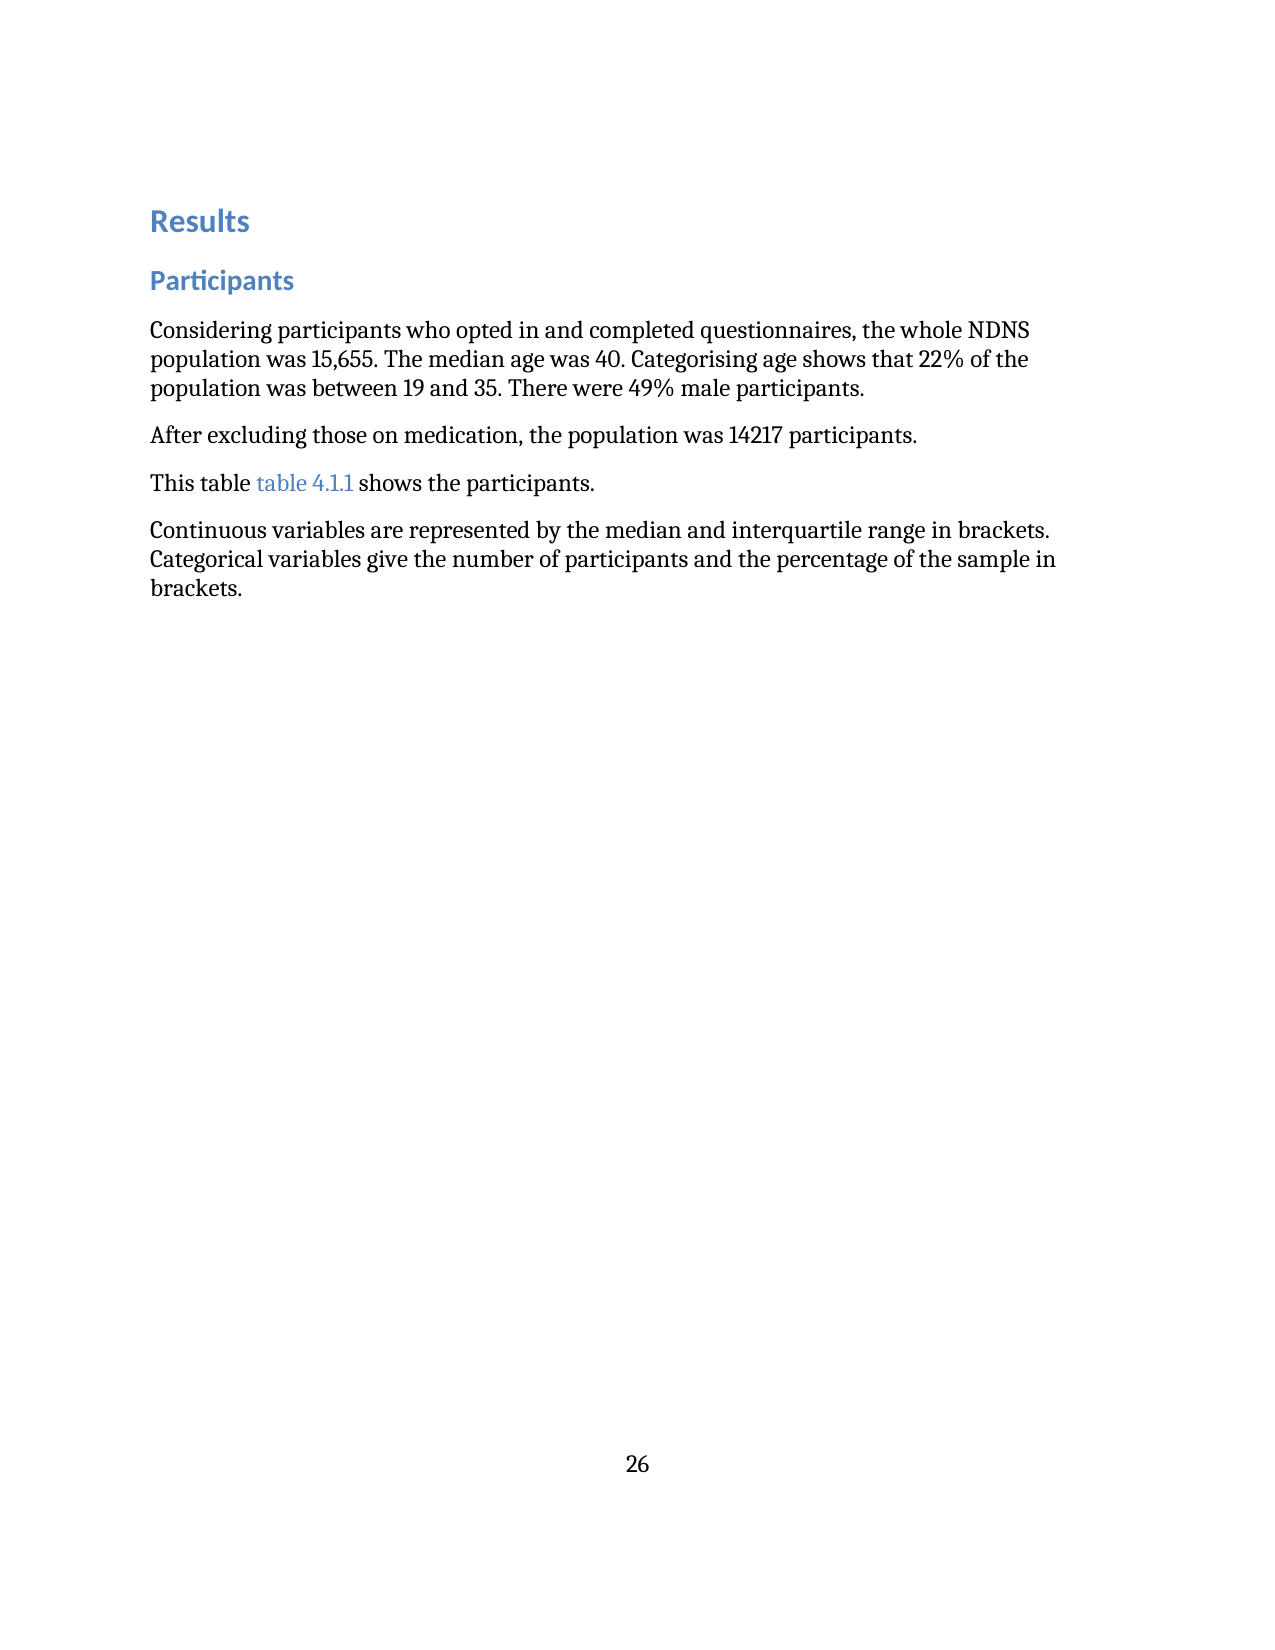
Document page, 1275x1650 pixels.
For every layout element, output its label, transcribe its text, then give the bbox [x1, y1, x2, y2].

text Considering participants who opted in and completed questionnaires, the whole NDNS population was 15,655. The median age was 40. Categorising age shows that 22% of the population was between 19 and 35. There were 49% male participants. [150, 316, 1125, 402]
text Continuous variables are represented by the median and interquartile range in brackets. Categorical variables give the number of participants and the percentage of the sample in brackets. [150, 516, 1125, 602]
text After excluding those on medication, the population was 14217 participants. [150, 421, 1125, 450]
subtitle Results [150, 200, 1125, 241]
subtitle Participants [150, 262, 1125, 297]
text This table table 4.1.1 shows the participants. [150, 468, 1125, 497]
